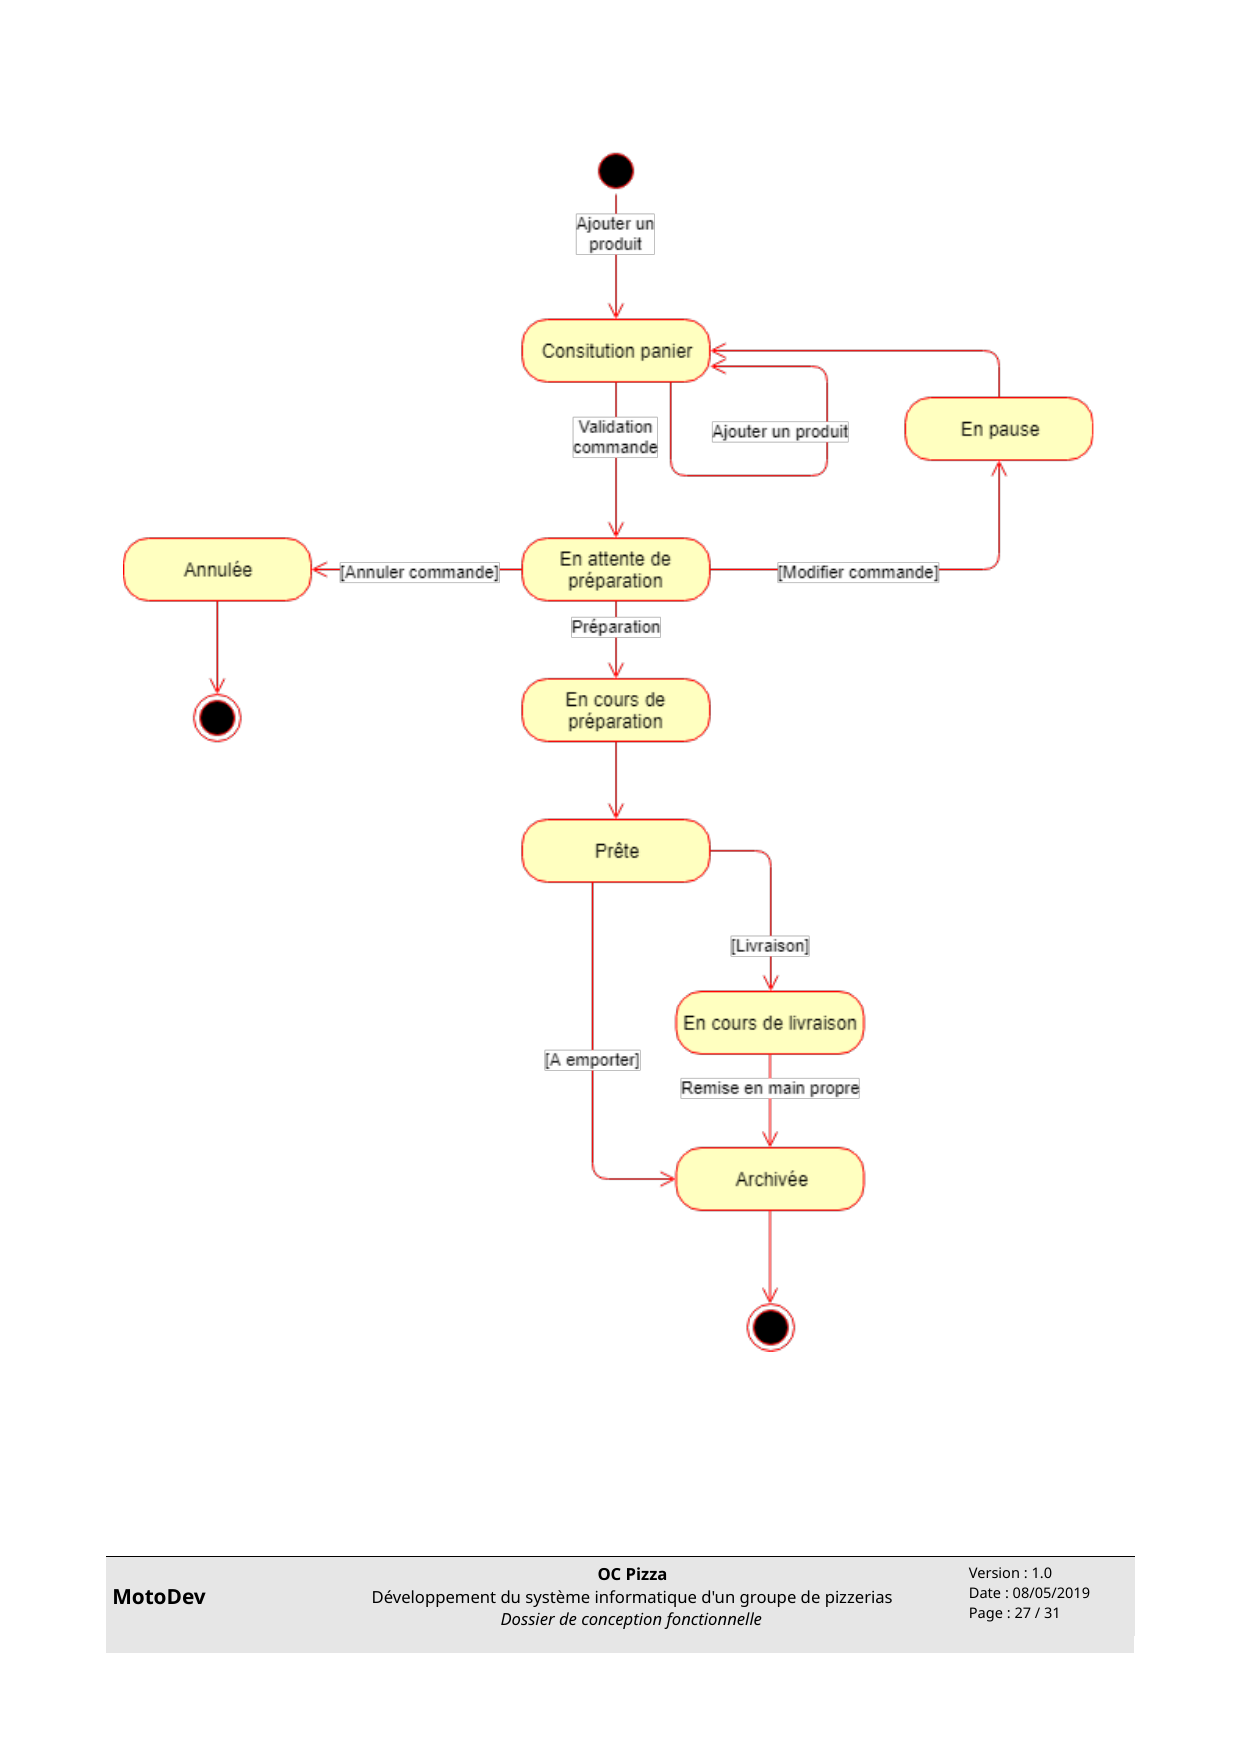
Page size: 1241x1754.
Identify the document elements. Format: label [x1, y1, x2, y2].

picture [123, 147, 1094, 1352]
